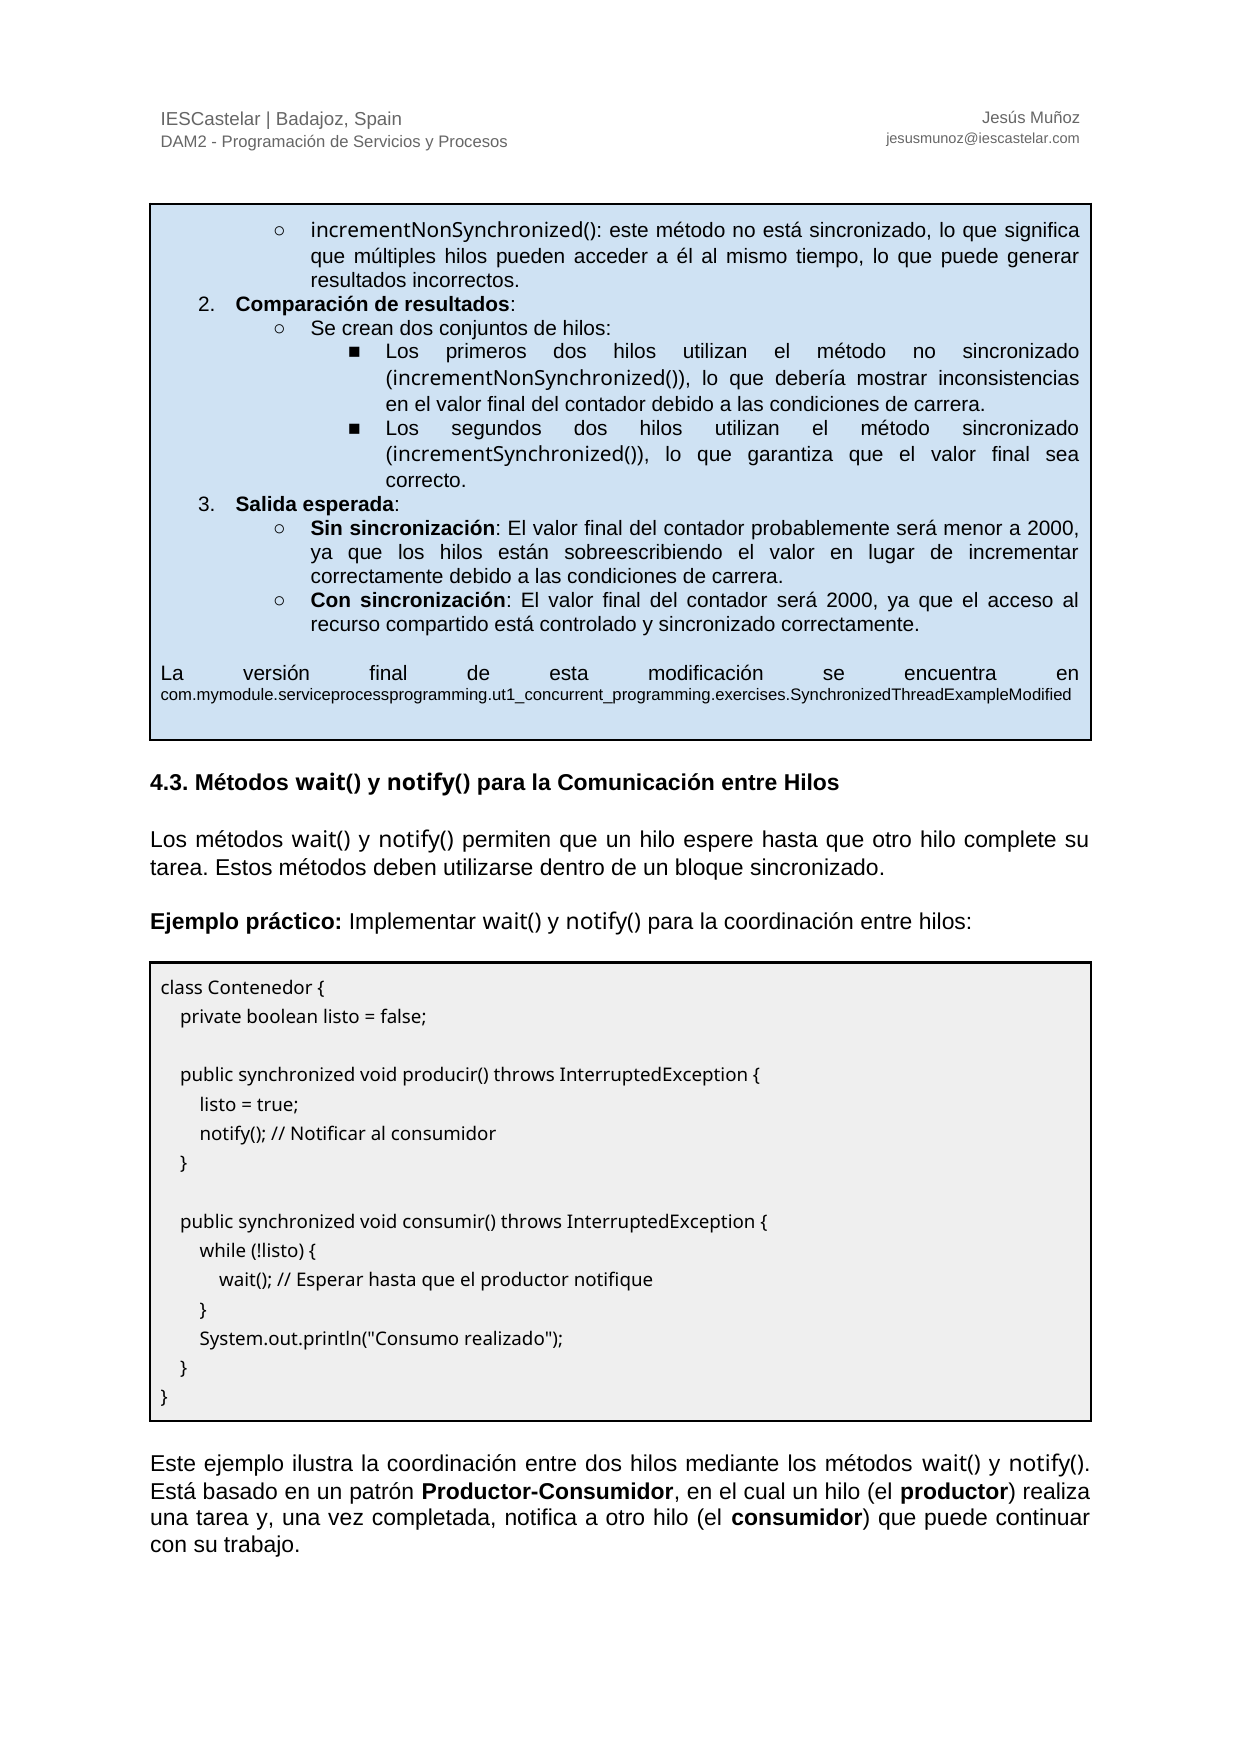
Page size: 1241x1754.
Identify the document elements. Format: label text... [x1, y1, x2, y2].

text Los métodos wait() y notify() permiten que un hilo espere hasta que otro hilo complete su tarea. Estos métodos deben utilizarse dentro de un bloque sincronizado. [150, 823, 1090, 880]
table_cell Para poder observar la diferencia entre la ejecución de bloques sincronizados y no sincronizados en tu código, puedes modificar la clase Counter para que incluya tanto un método sincronizado como uno no sincronizado. Luego, puedes comparar cómo afecta la sincronización al resultado final. La razón por la cual el valor del contador siempre es 2000 en tu ejemplo original es porque la operación de incremento está sincronizada, lo que previene cualquier condición de carrera entre los dos hilos. Si no se usa la sincronización, podrían ocurrir inconsistencias en el valor final del contador debido a que múltiples hilos podrían modificarlo simultáneamente. Te propongo el siguiente enfoque para que los alumnos puedan observar esta diferencia: Añadir un método no sincronizado: Se añadirá un método de incremento que no esté sincronizado para ver cómo se produce una condición de carrera. Opcionalidad de sincronización: Daremos la opción de utilizar el método sincronizado o no sincronizado para comparar los resultados. Cambio sugerido Observar la diferencia: Ejecuta el programa con el método `increment()` no sincronizado (comentando la palabra clave `synchronized`) y observa cómo se producen condiciones de carrera. Discute con tus compañeros los resultados inesperados obtenidos y cómo la sincronización previene estos problemas. Modificar el número de hilos o iteraciones: Probar con más hilos o más iteraciones para ver cómo el problema de la sincronización se vuelve más crítico en situaciones con mayor carga de trabajo. Por ejemplo, en vez de 1000 en cada bucle se puede pasar a 10000 y ahí los valores de una y otra versión (sincronizada y no sincronizada) son evidentes. Ejercicio adicional: Explicación del código modificado Dos métodos de incremento: incrementSynchronized(): este método está sincronizado para evitar condiciones de carrera. incrementNonSynchronized(): este método no está sincronizado, lo que significa que múltiples hilos pueden acceder a él al mismo tiempo, lo que puede generar resultados incorrectos. Comparación de resultados: Se crean dos conjuntos de hilos: Los primeros dos hilos utilizan el método no sincronizado (incrementNonSynchronized()), lo que debería mostrar inconsistencias en el valor final del contador debido a las condiciones de carrera. Los segundos dos hilos utilizan el método sincronizado (incrementSynchronized()), lo que garantiza que el valor final sea correcto. Salida esperada: Sin sincronización: El valor final del contador probablemente será menor a 2000, ya que los hilos están sobreescribiendo el valor en lugar de incrementar correctamente debido a las condiciones de carrera. Con sincronización: El valor final del contador será 2000, ya que el acceso al recurso compartido está controlado y sincronizado correctamente. La versión final de esta modificación se encuentra en com.mymodule.serviceprocessprogramming.ut1_concurrent_programming.exercises.SynchronizedThreadExampleModified [151, 205, 1090, 739]
text Este ejemplo ilustra la coordinación entre dos hilos mediante los métodos wait() y notify(). Está basado en un patrón Productor-Consumidor, en el cual un hilo (el productor) realiza una tarea y, una vez completada, notifica a otro hilo (el consumidor) que puede continuar con su trabajo. [150, 1447, 1090, 1557]
text Ejemplo práctico: Implementar wait() y notify() para la coordinación entre hilos: [150, 905, 1090, 936]
subtitle 4.3. Métodos wait() y notify() para la Comunicación entre Hilos [150, 766, 1090, 798]
table_header class Contenedor { private boolean listo = false; public synchronized void producir() throws InterruptedException { listo = true; notify(); // Notificar al consumidor } public synchronized void consumir() throws InterruptedException { while (!listo) { wait(); // Esperar hasta que el productor notifique } System.out.println("Consumo realizado"); } } [151, 964, 1090, 1420]
